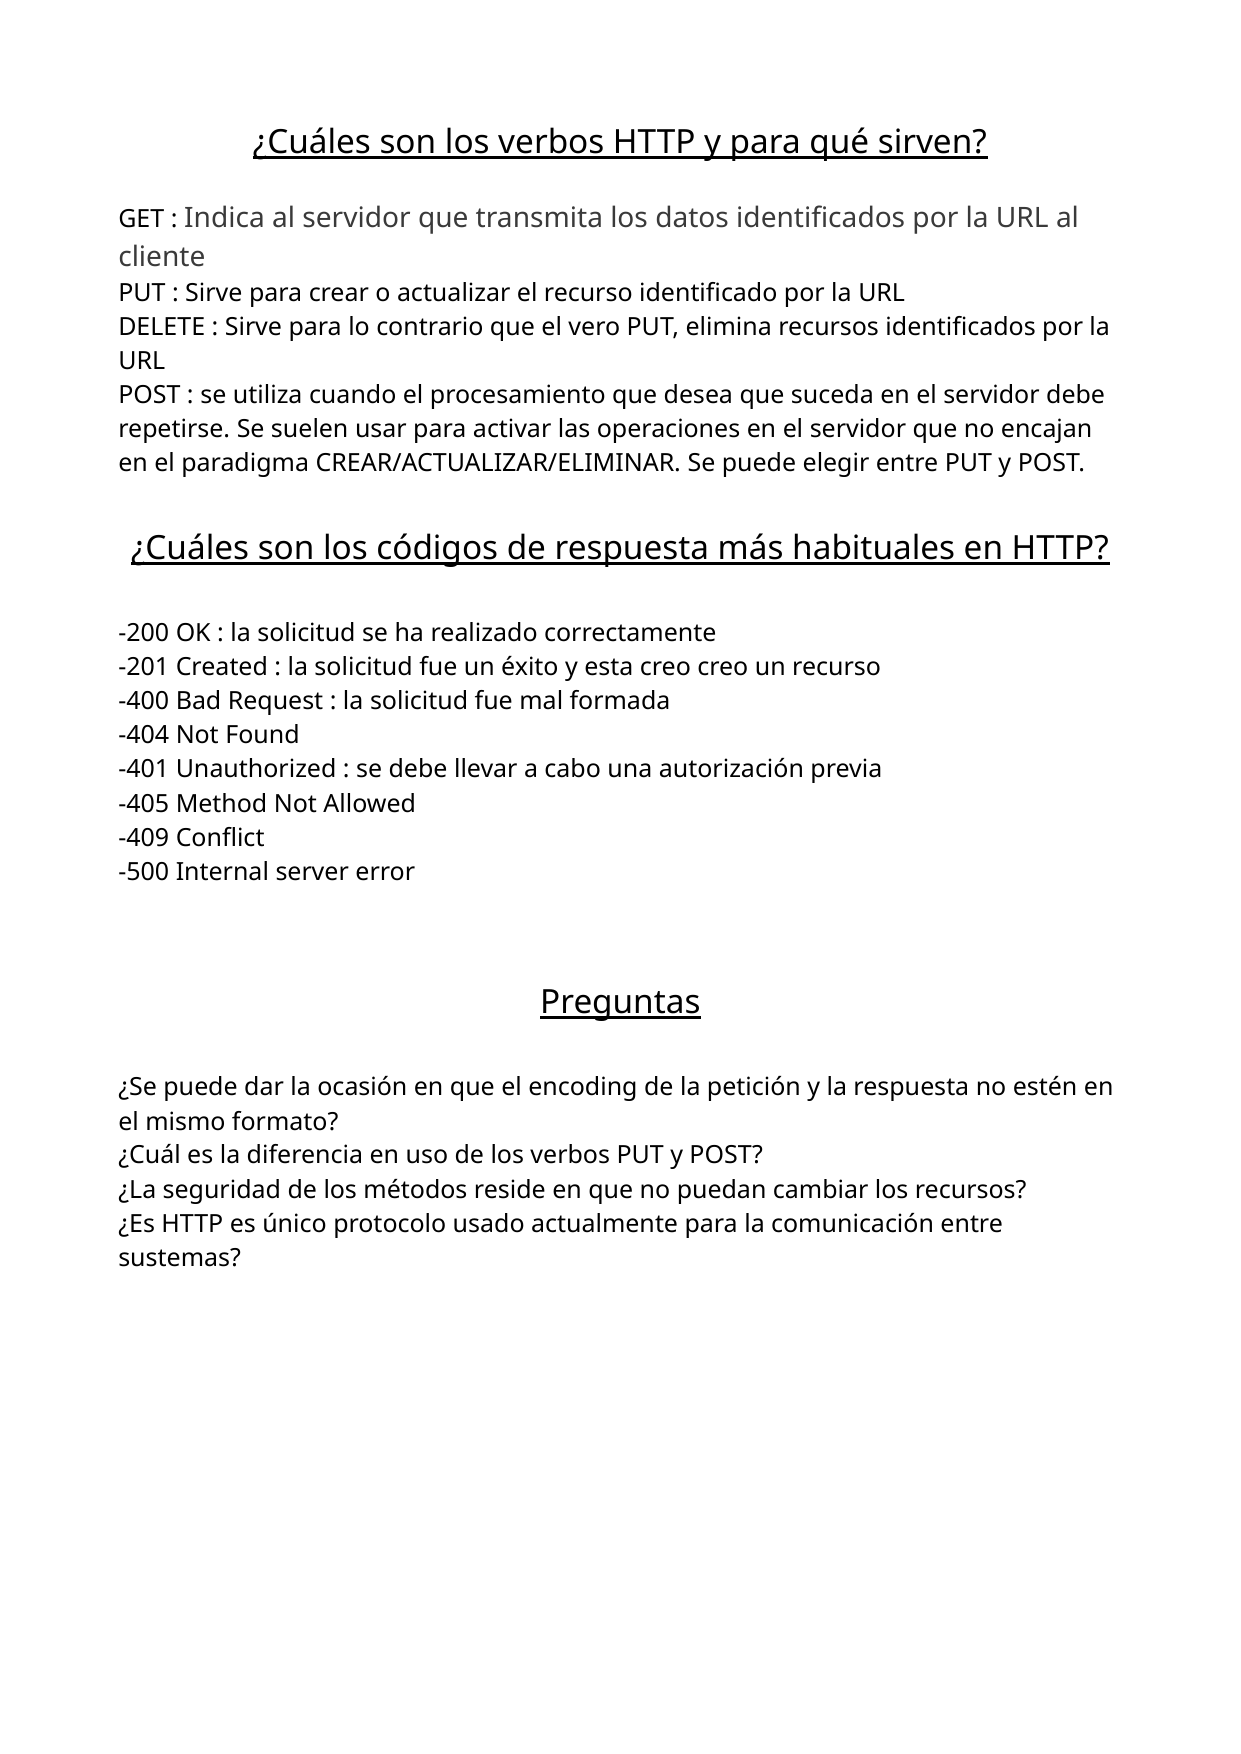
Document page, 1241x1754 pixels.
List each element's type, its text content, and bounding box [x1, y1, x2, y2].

text POST : se utiliza cuando el procesamiento que desea que suceda en el servidor debe repetirse. Se suelen usar para activar las operaciones en el servidor que no encajan en el paradigma CREAR/ACTUALIZAR/ELIMINAR. Se puede elegir entre PUT y POST. [118, 376, 1122, 479]
text -405 Method Not Allowed [118, 785, 1122, 819]
text ¿Es HTTP es único protocolo usado actualmente para la comunicación entre sustemas? [118, 1205, 1122, 1273]
text -401 Unauthorized : se debe llevar a cabo una autorización previa [118, 751, 1122, 785]
text ¿Cuáles son los verbos HTTP y para qué sirven? [118, 118, 1122, 163]
text -200 OK : la solicitud se ha realizado correctamente [118, 615, 1122, 649]
text ¿Cuáles son los códigos de respuesta más habituales en HTTP? [118, 524, 1122, 569]
text DELETE : Sirve para lo contrario que el vero PUT, elimina recursos identificados por la URL [118, 308, 1122, 376]
text -404 Not Found [118, 717, 1122, 751]
text PUT : Sirve para crear o actualizar el recurso identificado por la URL [118, 274, 1122, 308]
text ¿Se puede dar la ocasión en que el encoding de la petición y la respuesta no estén en el mismo formato? [118, 1069, 1122, 1137]
text GET : Indica al servidor que transmita los datos identificados por la URL al cliente [118, 198, 1122, 274]
text -500 Internal server error [118, 853, 1122, 887]
text -409 Conflict [118, 819, 1122, 853]
text Preguntas [118, 978, 1122, 1024]
text ¿La seguridad de los métodos reside en que no puedan cambiar los recursos? [118, 1171, 1122, 1205]
text ¿Cuál es la diferencia en uso de los verbos PUT y POST? [118, 1137, 1122, 1171]
text -201 Created : la solicitud fue un éxito y esta creo creo un recurso [118, 649, 1122, 683]
text -400 Bad Request : la solicitud fue mal formada [118, 683, 1122, 717]
